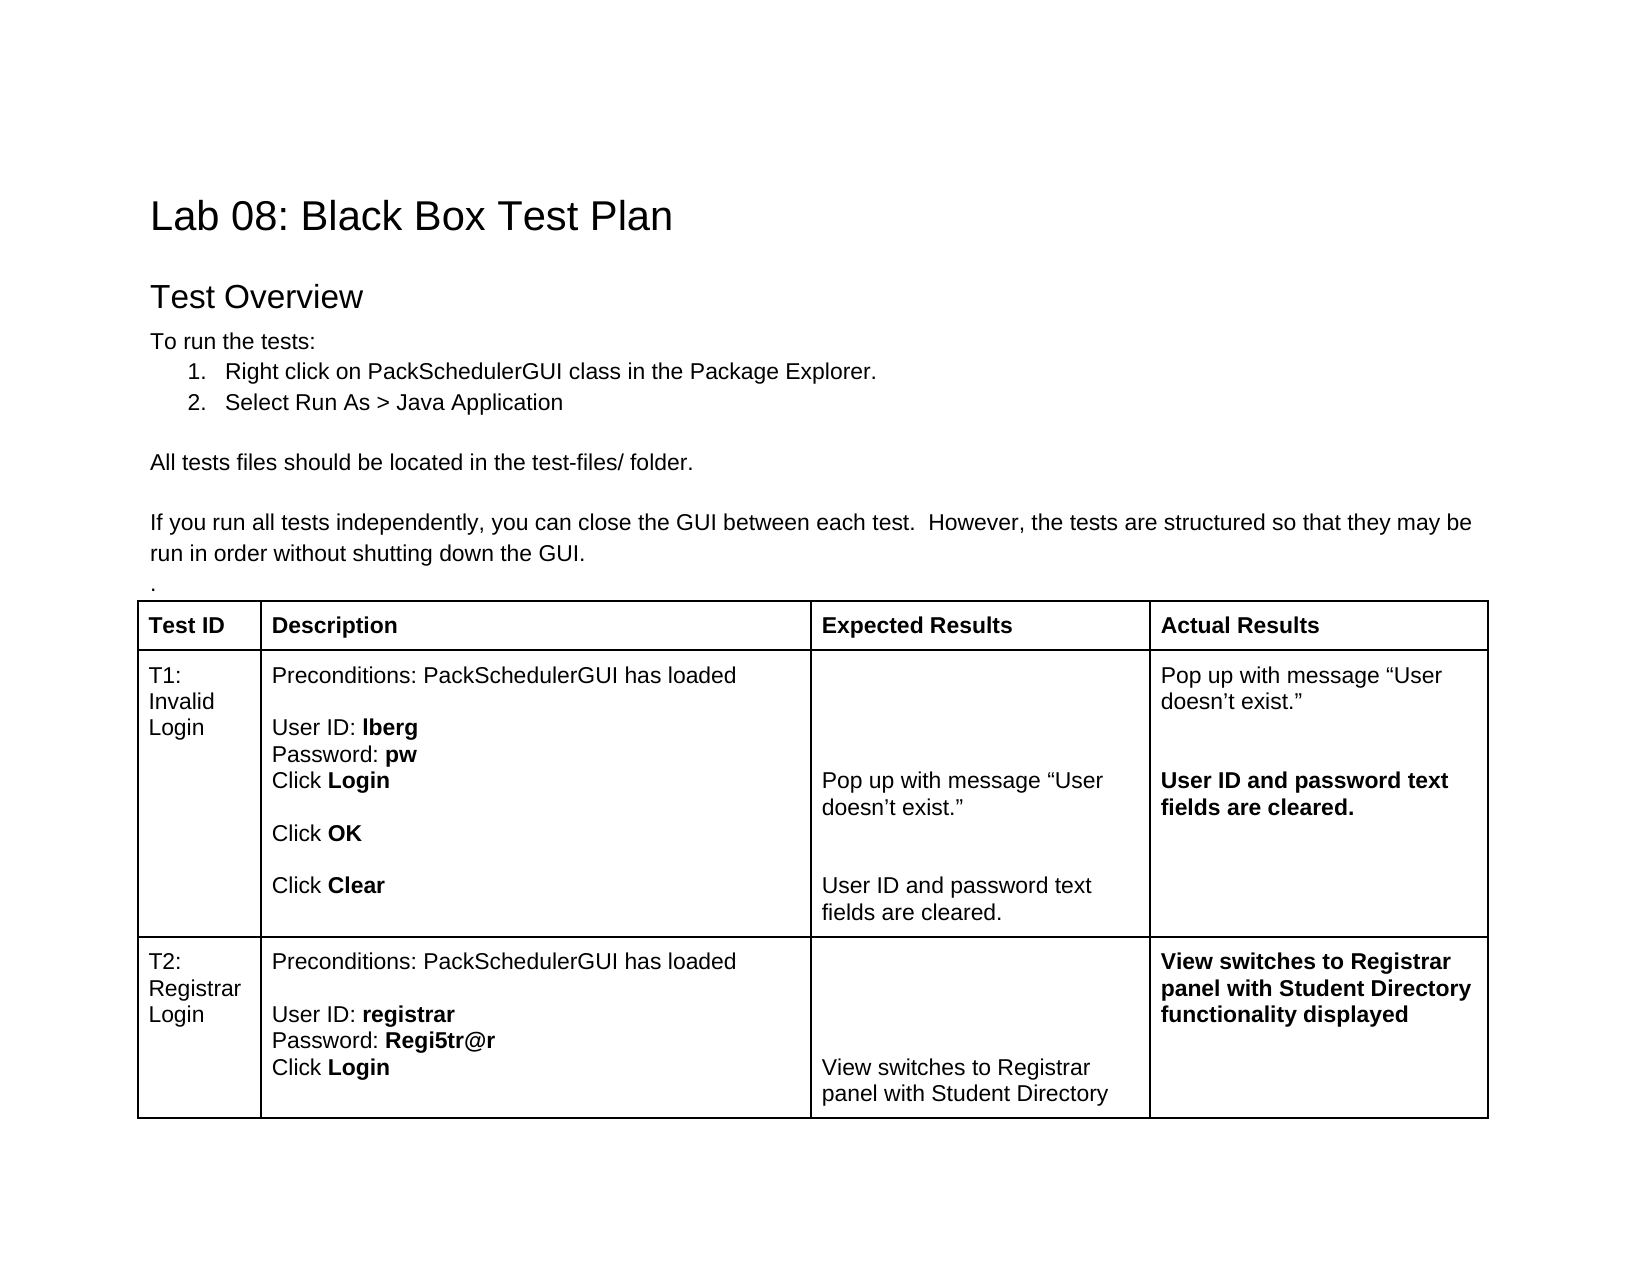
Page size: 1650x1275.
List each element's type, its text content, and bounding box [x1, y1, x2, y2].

table_cell View switches to Registrar panel with Student Directory [812, 938, 1149, 1117]
list Select Run As > Java Application [187, 388, 1500, 415]
table_header Test ID [139, 602, 260, 649]
table_header Description [262, 602, 810, 649]
table_cell T1: Invalid Login [139, 651, 260, 936]
table_cell Preconditions: PackSchedulerGUI has loaded User ID: registrar Password: Regi5tr@r Click Login [262, 938, 810, 1117]
subtitle Test Overview [150, 277, 1500, 316]
table_header Actual Results [1151, 602, 1487, 649]
table_cell Pop up with message “User doesn’t exist.” User ID and password text fields are cleared. [1151, 651, 1487, 936]
table_cell View switches to Registrar panel with Student Directory functionality displayed [1151, 938, 1487, 1117]
table_cell Preconditions: PackSchedulerGUI has loaded User ID: lberg Password: pw Click Login Click OK Click Clear [262, 651, 810, 936]
table_cell T2: Registrar Login [139, 938, 260, 1117]
text If you run all tests independently, you can close the GUI between each test. However, the tests are structured so that they may be run in order without shutting down the GUI. [150, 509, 1500, 566]
table_header Expected Results [812, 602, 1149, 649]
text . [150, 570, 1500, 596]
subtitle Lab 08: Black Box Test Plan [150, 192, 1500, 239]
text All tests files should be located in the test-files/ folder. [150, 449, 1500, 475]
table_cell Pop up with message “User doesn’t exist.” User ID and password text fields are cleared. [812, 651, 1149, 936]
list Right click on PackSchedulerGUI class in the Package Explorer. [187, 358, 1500, 384]
text To run the tests: [150, 328, 1500, 354]
